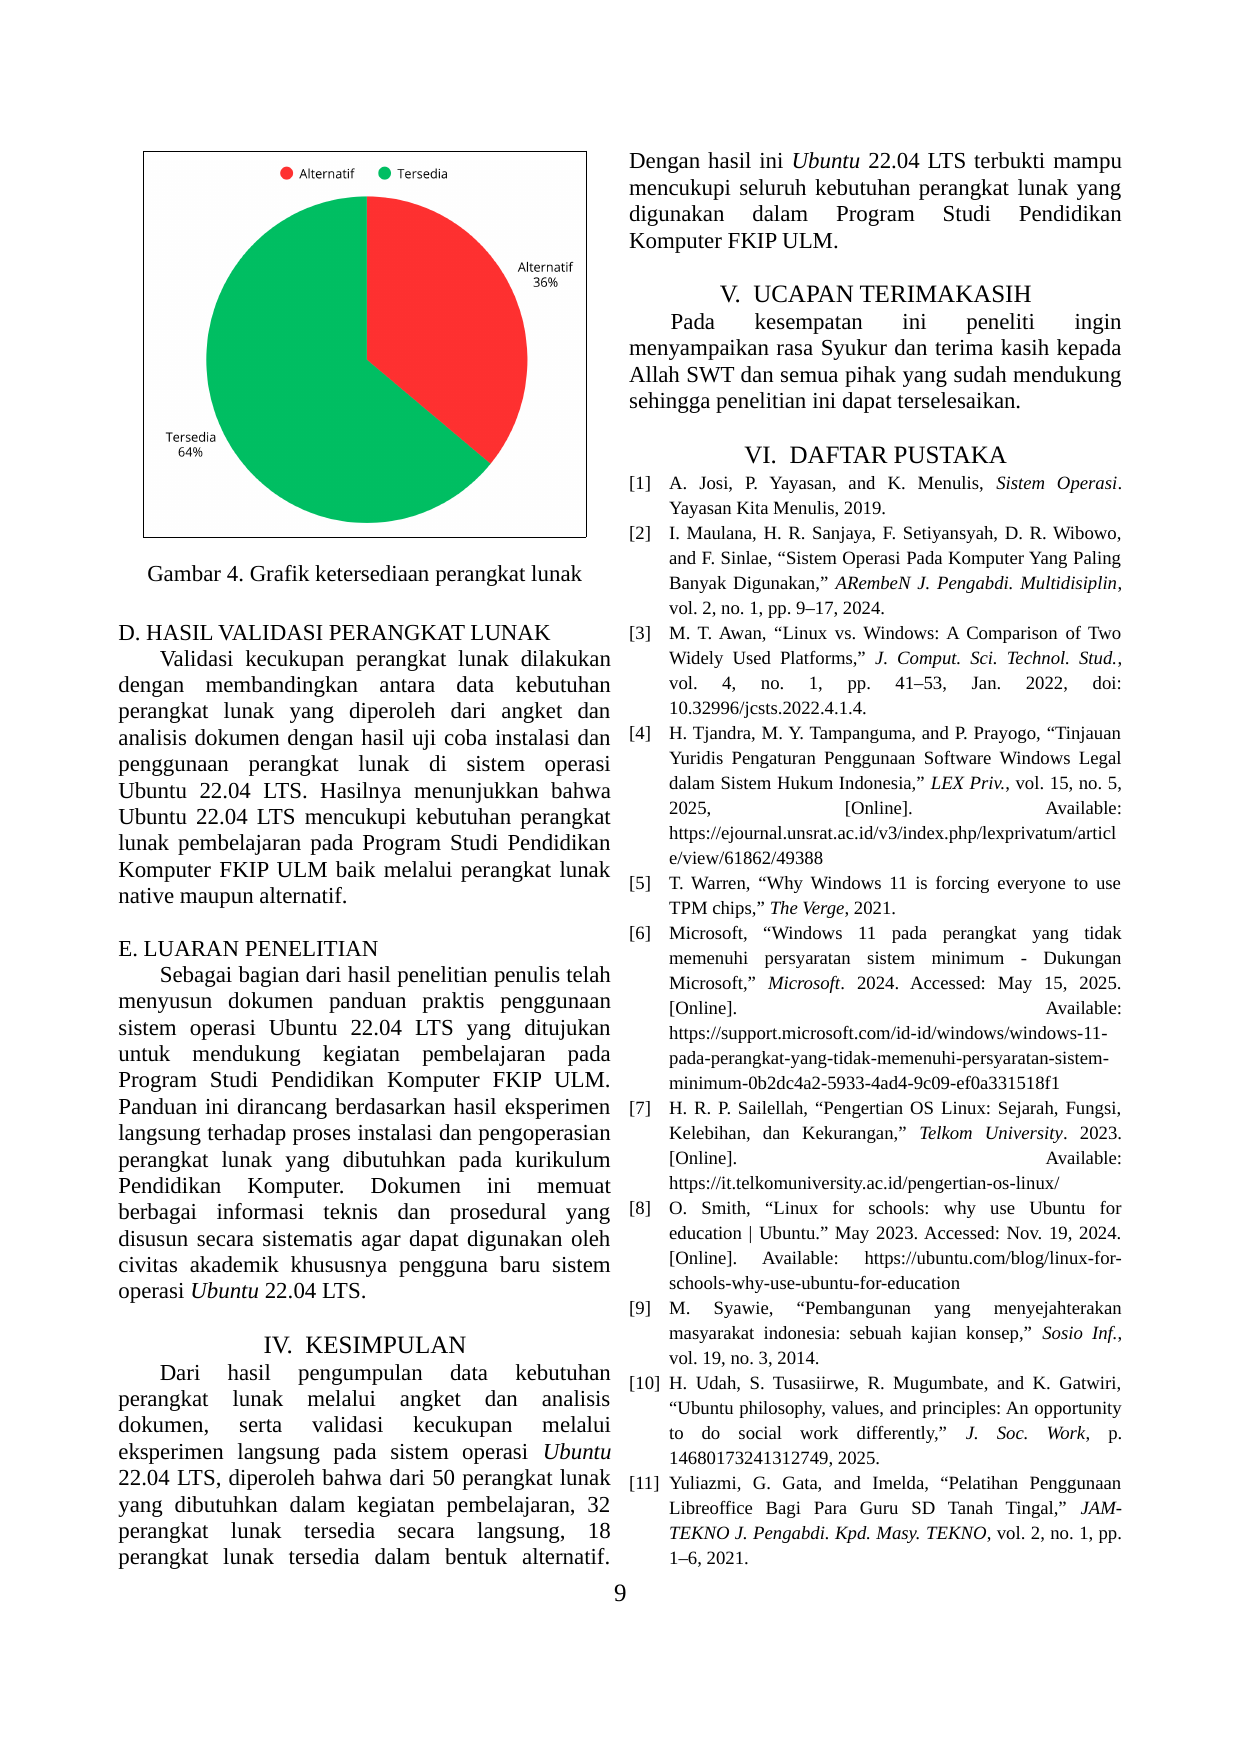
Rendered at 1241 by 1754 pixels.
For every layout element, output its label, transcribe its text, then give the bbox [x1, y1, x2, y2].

text [11] Yuliazmi, G. Gata, and Imelda, “Pelatihan Penggunaan Libreoffice Bagi Para Guru SD Tanah Tingal,” JAM-TEKNO J. Pengabdi. Kpd. Masy. TEKNO, vol. 2, no. 1, pp. 1–6, 2021. [629, 1469, 1122, 1569]
text [8] O. Smith, “Linux for schools: why use Ubuntu for education | Ubuntu.” May 2023. Accessed: Nov. 19, 2024. [Online]. Available: https://ubuntu.com/blog/linux-for-schools-why-use-ubuntu-for-education [629, 1194, 1122, 1294]
text Validasi kecukupan perangkat lunak dilakukan dengan membandingkan antara data kebutuhan perangkat lunak yang diperoleh dari angket dan analisis dokumen dengan hasil uji coba instalasi dan penggunaan perangkat lunak di sistem operasi Ubuntu 22.04 LTS. Hasilnya menunjukkan bahwa Ubuntu 22.04 LTS mencukupi kebutuhan perangkat lunak pembelajaran pada Program Studi Pendidikan Komputer FKIP ULM baik melalui perangkat lunak native maupun alternatif. [118, 645, 611, 908]
subtitle UCAPAN TERIMAKASIH [629, 279, 1122, 308]
text Pada kesempatan ini peneliti ingin menyampaikan rasa Syukur dan terima kasih kepada Allah SWT dan semua pihak yang sudah mendukung sehingga penelitian ini dapat terselesaikan. [629, 308, 1122, 413]
text E. LUARAN PENELITIAN [118, 935, 611, 961]
text [1] A. Josi, P. Yayasan, and K. Menulis, Sistem Operasi. Yayasan Kita Menulis, 2019. [629, 469, 1122, 519]
text [7] H. R. P. Sailellah, “Pengertian OS Linux: Sejarah, Fungsi, Kelebihan, dan Kekurangan,” Telkom University. 2023. [Online]. Available: https://it.telkomuniversity.ac.id/pengertian-os-linux/ [629, 1094, 1122, 1194]
text Dengan hasil ini Ubuntu 22.04 LTS terbukti mampu mencukupi seluruh kebutuhan perangkat lunak yang digunakan dalam Program Studi Pendidikan Komputer FKIP ULM. [629, 148, 1122, 253]
text D. HASIL VALIDASI PERANGKAT LUNAK [118, 618, 611, 645]
text Gambar 4. Grafik ketersediaan perangkat lunak [143, 538, 586, 587]
text [9] M. Syawie, “Pembangunan yang menyejahterakan masyarakat indonesia: sebuah kajian konsep,” Sosio Inf., vol. 19, no. 3, 2014. [629, 1294, 1122, 1369]
subtitle KESIMPULAN [118, 1330, 611, 1359]
text [5] T. Warren, “Why Windows 11 is forcing everyone to use TPM chips,” The Verge, 2021. [629, 869, 1122, 919]
text [10] H. Udah, S. Tusasiirwe, R. Mugumbate, and K. Gatwiri, “Ubuntu philosophy, values, and principles: An opportunity to do social work differently,” J. Soc. Work, p. 14680173241312749, 2025. [629, 1369, 1122, 1469]
text [6] Microsoft, “Windows 11 pada perangkat yang tidak memenuhi persyaratan sistem minimum - Dukungan Microsoft,” Microsoft. 2024. Accessed: May 15, 2025. [Online]. Available: https://support.microsoft.com/id-id/windows/windows-11-pada-perangkat-yang-tidak-memenuhi-persyaratan-sistem-minimum-0b2dc4a2-5933-4ad4-9c09-ef0a331518f1 [629, 919, 1122, 1094]
text Dari hasil pengumpulan data kebutuhan perangkat lunak melalui angket dan analisis dokumen, serta validasi kecukupan melalui eksperimen langsung pada sistem operasi Ubuntu 22.04 LTS, diperoleh bahwa dari 50 perangkat lunak yang dibutuhkan dalam kegiatan pembelajaran, 32 perangkat lunak tersedia secara langsung, 18 perangkat lunak tersedia dalam bentuk alternatif. [118, 1359, 611, 1570]
text [3] M. T. Awan, “Linux vs. Windows: A Comparison of Two Widely Used Platforms,” J. Comput. Sci. Technol. Stud., vol. 4, no. 1, pp. 41–53, Jan. 2022, doi: 10.32996/jcsts.2022.4.1.4. [629, 619, 1122, 719]
subtitle DafTAR PUSTAKA [629, 440, 1122, 469]
text Sebagai bagian dari hasil penelitian penulis telah menyusun dokumen panduan praktis penggunaan sistem operasi Ubuntu 22.04 LTS yang ditujukan untuk mendukung kegiatan pembelajaran pada Program Studi Pendidikan Komputer FKIP ULM. Panduan ini dirancang berdasarkan hasil eksperimen langsung terhadap proses instalasi dan pengoperasian perangkat lunak yang dibutuhkan pada kurikulum Pendidikan Komputer. Dokumen ini memuat berbagai informasi teknis dan prosedural yang disusun secara sistematis agar dapat digunakan oleh civitas akademik khususnya pengguna baru sistem operasi Ubuntu 22.04 LTS. [118, 961, 611, 1304]
text [4] H. Tjandra, M. Y. Tampanguma, and P. Prayogo, “Tinjauan Yuridis Pengaturan Penggunaan Software Windows Legal dalam Sistem Hukum Indonesia,” LEX Priv., vol. 15, no. 5, 2025, [Online]. Available: https://ejournal.unsrat.ac.id/v3/index.php/lexprivatum/article/view/61862/49388 [629, 719, 1122, 869]
text [2] I. Maulana, H. R. Sanjaya, F. Setiyansyah, D. R. Wibowo, and F. Sinlae, “Sistem Operasi Pada Komputer Yang Paling Banyak Digunakan,” ARembeN J. Pengabdi. Multidisiplin, vol. 2, no. 1, pp. 9–17, 2024. [629, 519, 1122, 619]
picture [144, 152, 586, 537]
